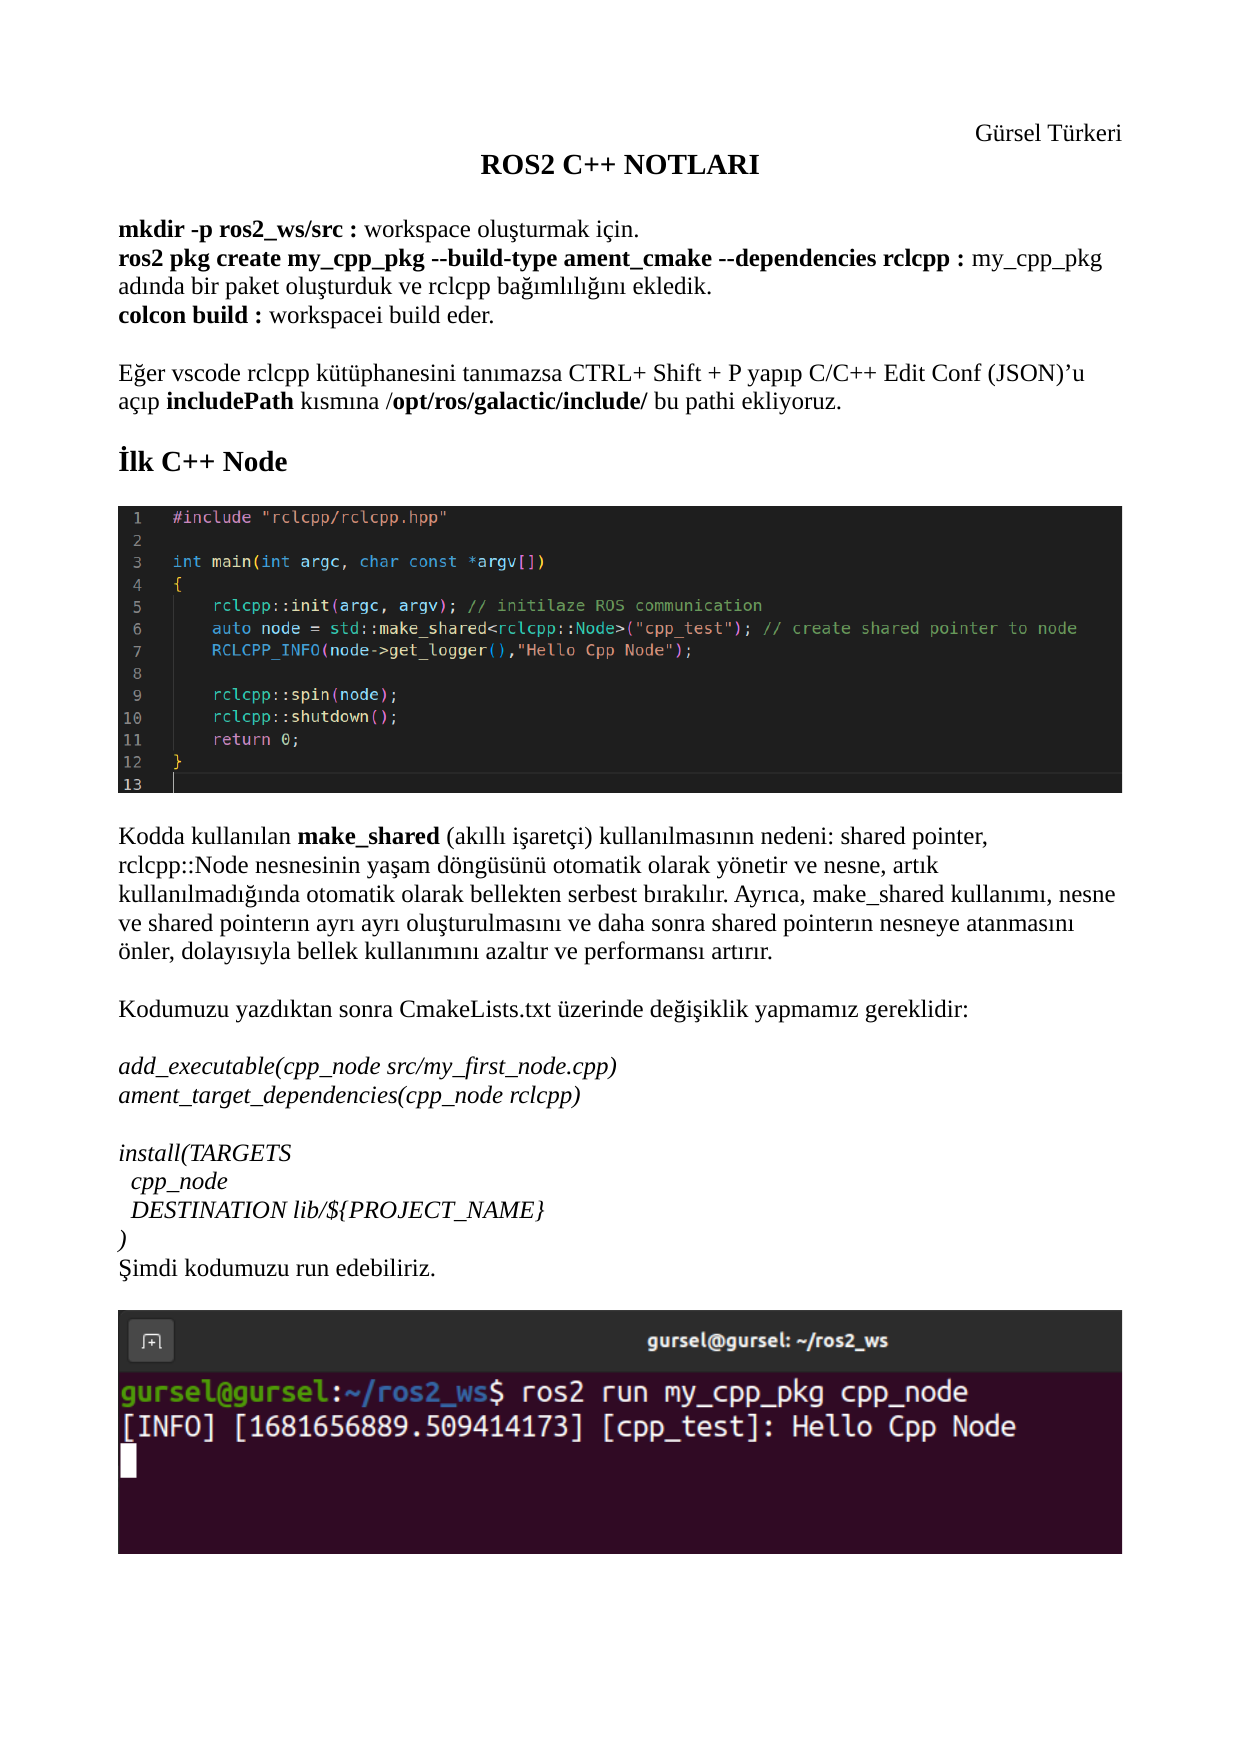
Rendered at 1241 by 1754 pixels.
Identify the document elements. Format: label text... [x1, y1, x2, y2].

picture [118, 506, 1123, 793]
text İlk C++ Node [118, 444, 1122, 477]
picture [118, 1310, 1123, 1554]
text add_executable(cpp_node src/my_first_node.cpp) [118, 1051, 1122, 1080]
text Eğer vscode rclcpp kütüphanesini tanımazsa CTRL+ Shift + P yapıp C/C++ Edit Conf (JSON)’u açıp includePath kısmına /opt/ros/galactic/include/ bu pathi ekliyoruz. [118, 358, 1122, 415]
text Kodda kullanılan make_shared (akıllı işaretçi) kullanılmasının nedeni: shared pointer, rclcpp::Node nesnesinin yaşam döngüsünü otomatik olarak yönetir ve nesne, artık kullanılmadığında otomatik olarak bellekten serbest bırakılır. Ayrıca, make_shared kullanımı, nesne ve shared pointerın ayrı ayrı oluşturulmasını ve daha sonra shared pointerın nesneye atanmasını önler, dolayısıyla bellek kullanımını azaltır ve performansı artırır. [118, 821, 1122, 965]
text mkdir -p ros2_ws/src : workspace oluşturmak için. [118, 214, 1122, 243]
text install(TARGETS [118, 1138, 1122, 1166]
text Gürsel Türkeri [118, 118, 1122, 147]
text colcon build : workspacei build eder. [118, 300, 1122, 329]
text Kodumuzu yazdıktan sonra CmakeLists.txt üzerinde değişiklik yapmamız gereklidir: [118, 994, 1122, 1023]
text DESTINATION lib/${PROJECT_NAME} [118, 1195, 1122, 1224]
text cpp_node [118, 1166, 1122, 1195]
text ROS2 C++ NOTLARI [118, 147, 1122, 180]
text Şimdi kodumuzu run edebiliriz. [118, 1253, 1122, 1281]
text ros2 pkg create my_cpp_pkg --build-type ament_cmake --dependencies rclcpp : my_cpp_pkg adında bir paket oluşturduk ve rclcpp bağımlılığını ekledik. [118, 243, 1122, 300]
text ament_target_dependencies(cpp_node rclcpp) [118, 1080, 1122, 1109]
text ) [118, 1224, 1122, 1253]
